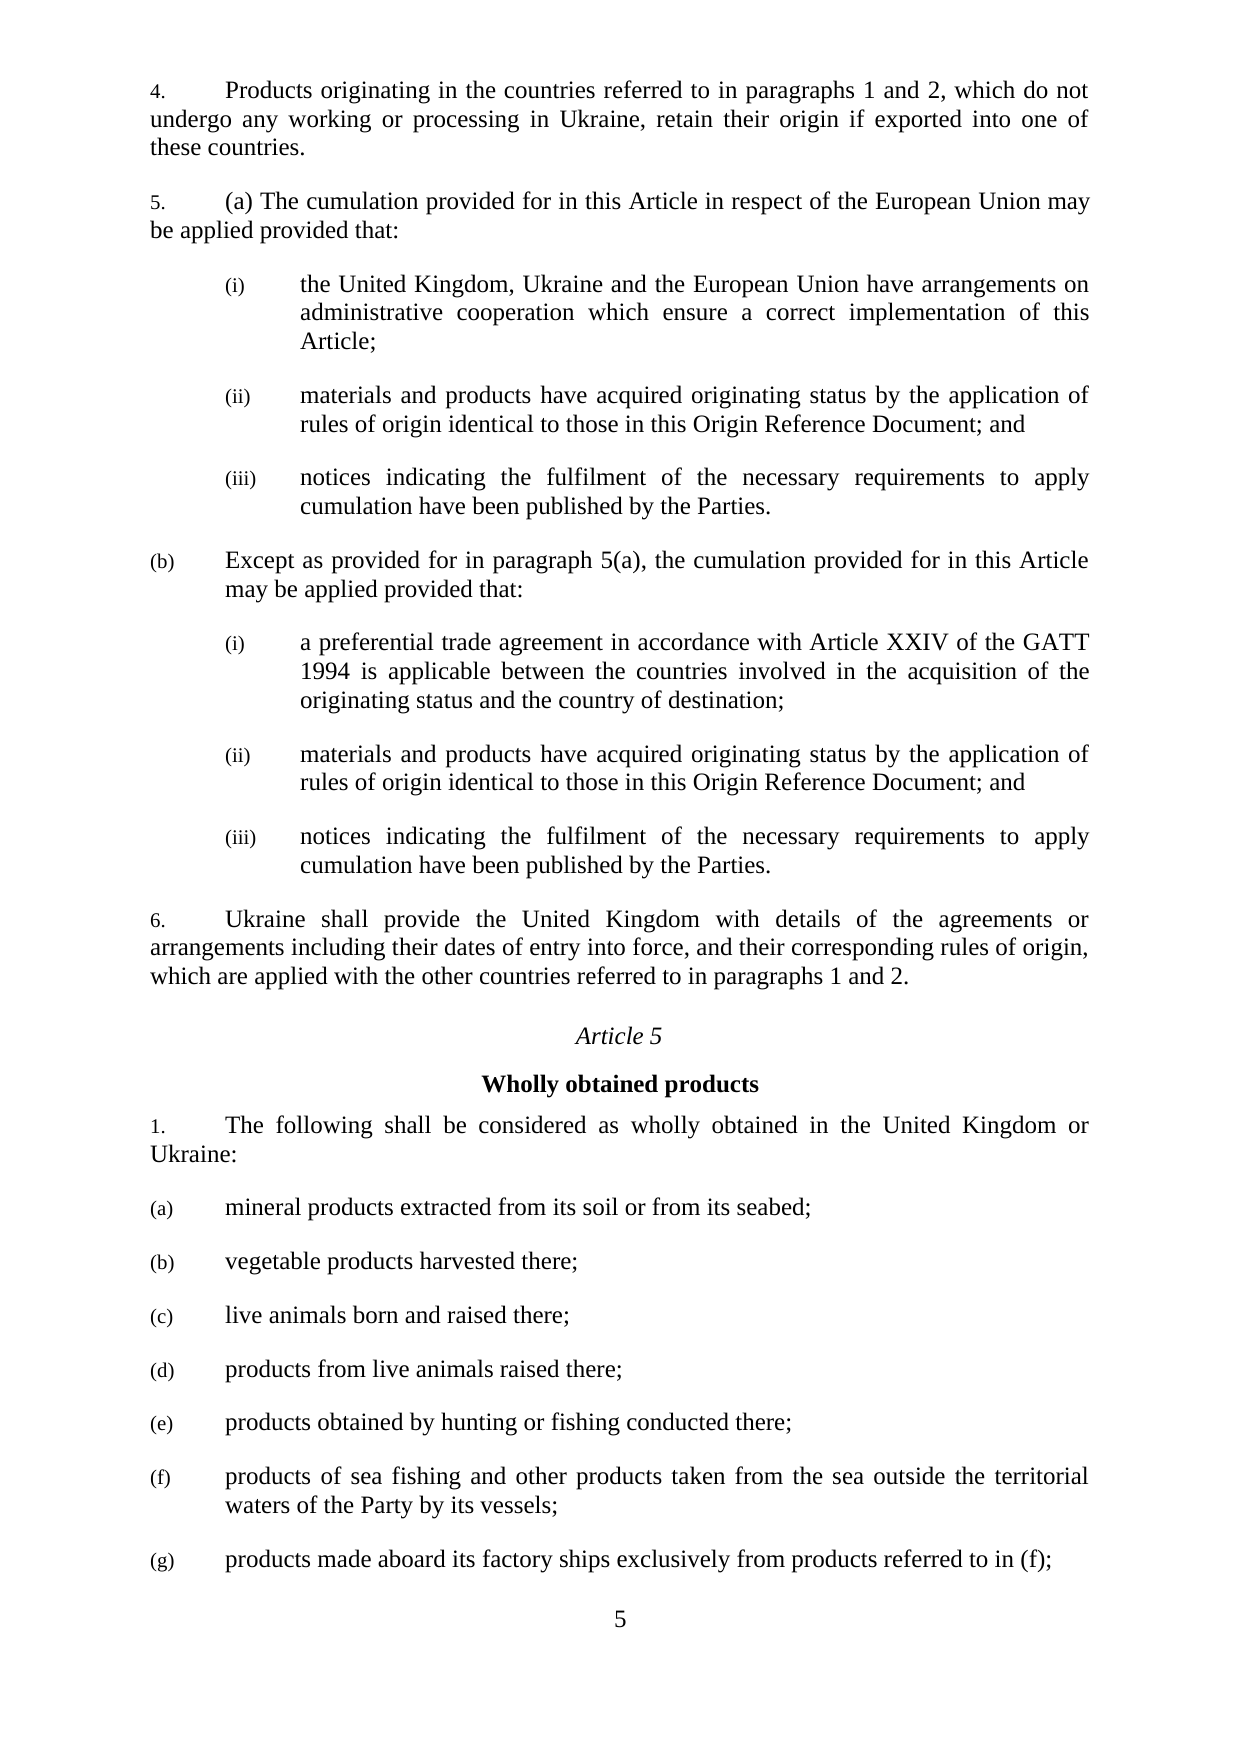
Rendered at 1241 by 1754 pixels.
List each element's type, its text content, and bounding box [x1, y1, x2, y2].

list Ukraine shall provide the United Kingdom with details of the agreements or arrangements including their dates of entry into force, and their corresponding rules of origin, which are applied with the other countries referred to in paragraphs 1 and 2. [150, 904, 1090, 990]
list (a) The cumulation provided for in this Article in respect of the European Union may be applied provided that: [150, 186, 1090, 244]
list vegetable products harvested there; [150, 1246, 1090, 1275]
list The following shall be considered as wholly obtained in the United Kingdom or Ukraine: [150, 1110, 1090, 1167]
title Wholly obtained products [150, 1069, 1090, 1097]
list materials and products have acquired originating status by the application of rules of origin identical to those in this Origin Reference Document; and [225, 380, 1090, 437]
list mineral products extracted from its soil or from its seabed; [150, 1192, 1090, 1221]
list materials and products have acquired originating status by the application of rules of origin identical to those in this Origin Reference Document; and [225, 739, 1090, 796]
list live animals born and raised there; [150, 1300, 1090, 1329]
list products from live animals raised there; [150, 1354, 1090, 1382]
list notices indicating the fulfilment of the necessary requirements to apply cumulation have been published by the Parties. [225, 821, 1090, 879]
list Products originating in the countries referred to in paragraphs 1 and 2, which do not undergo any working or processing in Ukraine, retain their origin if exported into one of these countries. [150, 75, 1090, 161]
list the United Kingdom, Ukraine and the European Union have arrangements on administrative cooperation which ensure a correct implementation of this Article; [225, 269, 1090, 355]
list a preferential trade agreement in accordance with Article XXIV of the GATT 1994 is applicable between the countries involved in the acquisition of the originating status and the country of destination; [225, 627, 1090, 714]
list notices indicating the fulfilment of the necessary requirements to apply cumulation have been published by the Parties. [225, 462, 1090, 520]
list products of sea fishing and other products taken from the sea outside the territorial waters of the Party by its vessels; [150, 1461, 1090, 1519]
list products obtained by hunting or fishing conducted there; [150, 1407, 1090, 1436]
list Except as provided for in paragraph 5(a), the cumulation provided for in this Article may be applied provided that: [150, 545, 1090, 602]
subtitle Article 5 [150, 1021, 1090, 1050]
list products made aboard its factory ships exclusively from products referred to in (f); [150, 1544, 1090, 1572]
